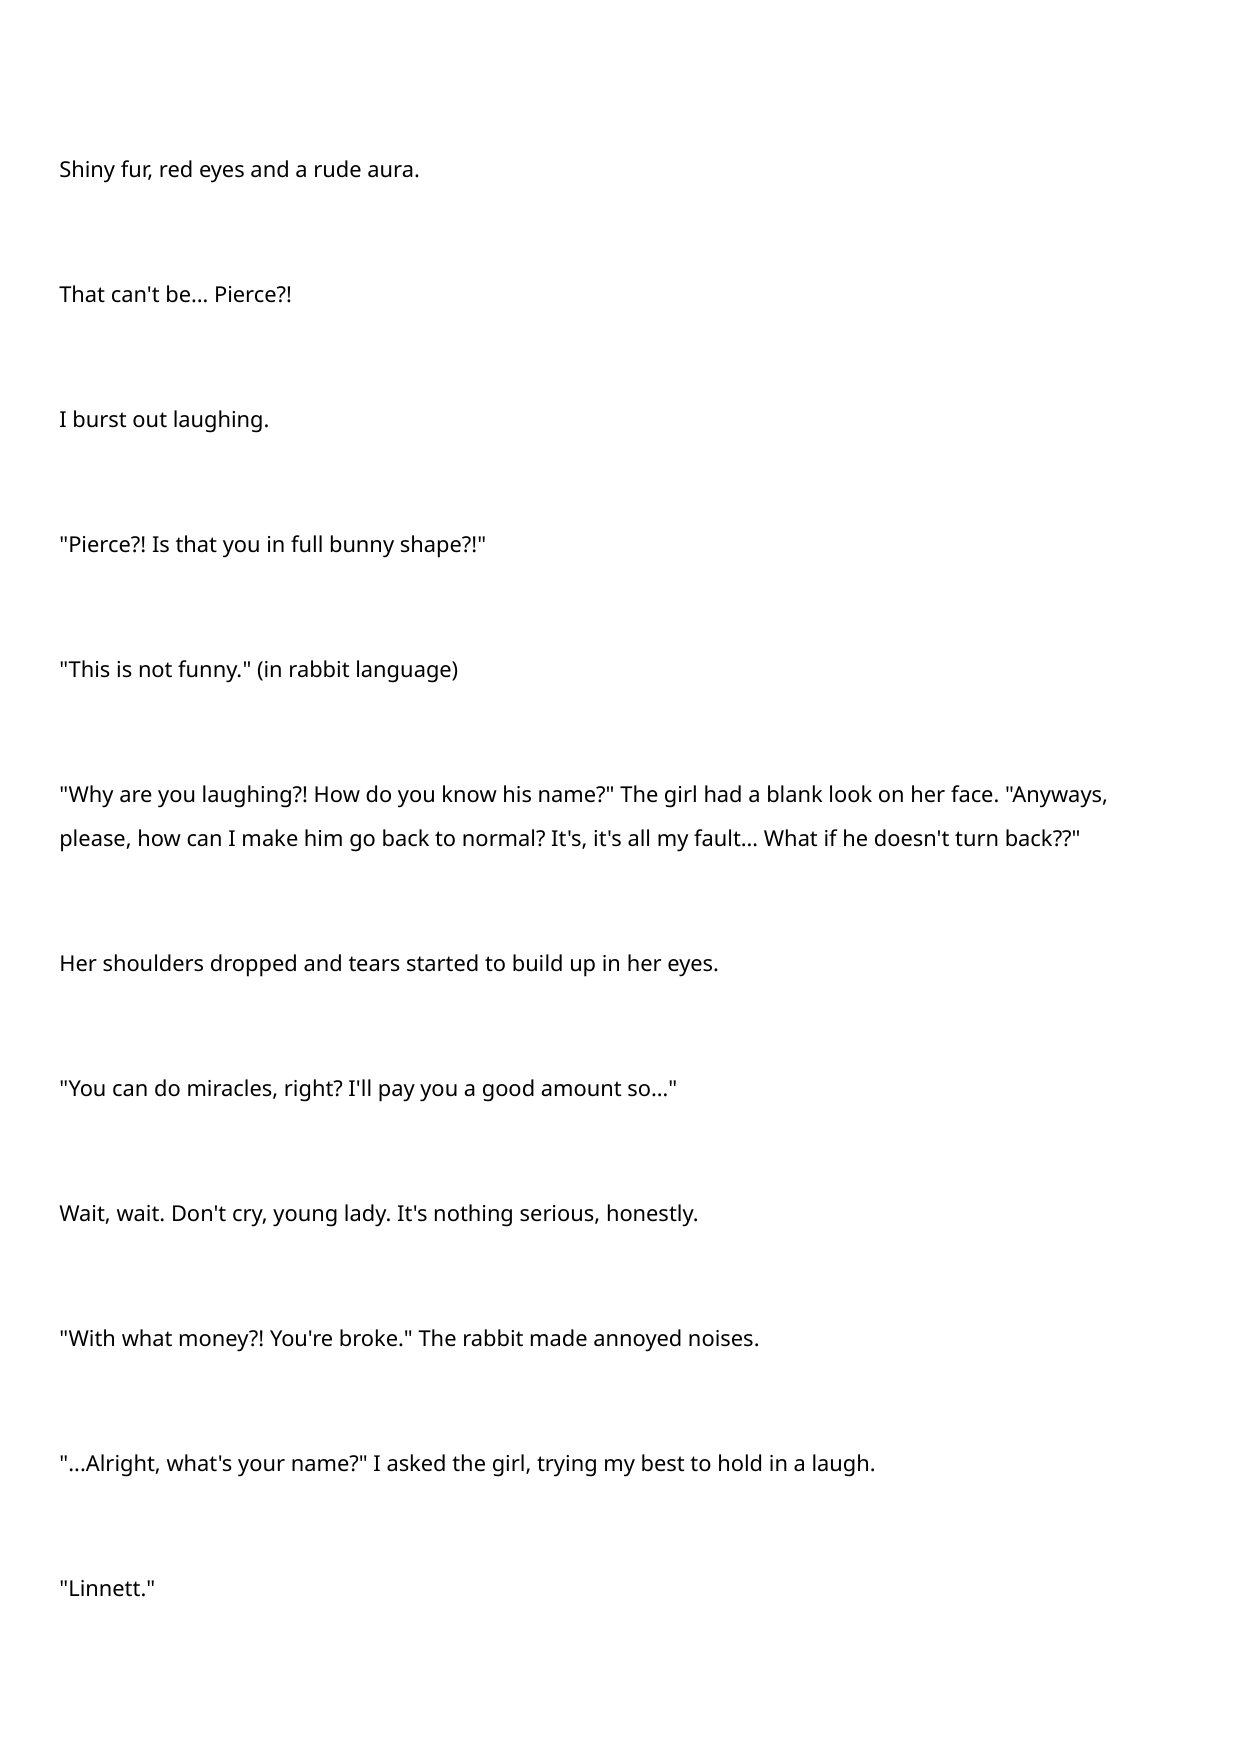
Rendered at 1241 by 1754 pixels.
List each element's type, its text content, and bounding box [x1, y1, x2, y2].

text Her shoulders dropped and tears started to build up in her eyes. [59, 948, 1181, 978]
text "...Alright, what's your name?" I asked the girl, trying my best to hold in a laugh. [59, 1448, 1181, 1478]
text "Why are you laughing?! How do you know his name?" The girl had a blank look on her face. "Anyways, please, how can I make him go back to normal? It's, it's all my fault… What if he doesn't turn back??" [59, 779, 1181, 853]
text I burst out laughing. [59, 404, 1181, 434]
text "With what money?! You're broke." The rabbit made annoyed noises. [59, 1323, 1181, 1353]
text Shiny fur, red eyes and a rude aura. [59, 154, 1181, 184]
text "You can do miracles, right? I'll pay you a good amount so…" [59, 1073, 1181, 1103]
text "This is not funny." (in rabbit language) [59, 654, 1181, 683]
text Wait, wait. Don't cry, young lady. It's nothing serious, honestly. [59, 1198, 1181, 1228]
text "Pierce?! Is that you in full bunny shape?!" [59, 529, 1181, 559]
text "Linnett." [59, 1573, 1181, 1602]
text That can't be… Pierce?! [59, 279, 1181, 309]
